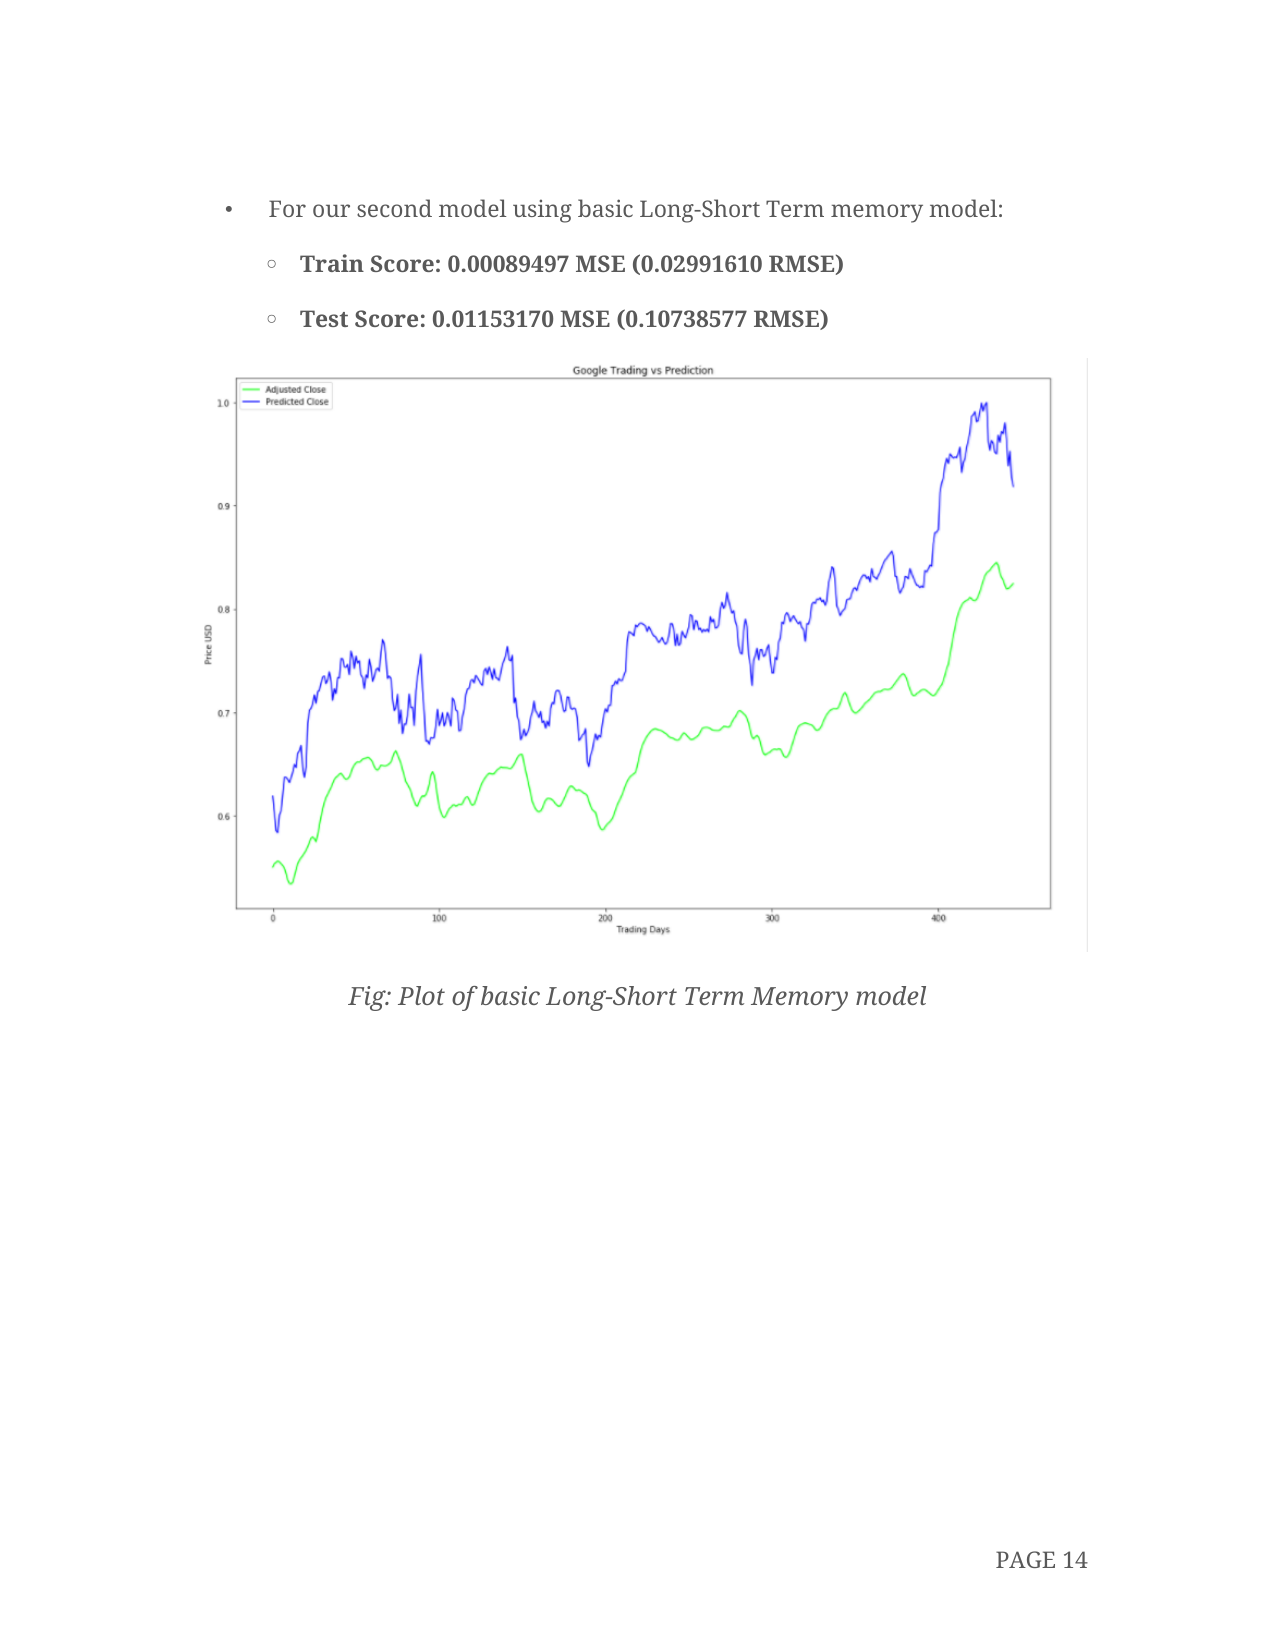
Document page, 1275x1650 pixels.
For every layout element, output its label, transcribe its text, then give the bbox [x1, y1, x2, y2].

text Fig: Plot of basic Long-Short Term Memory model [187, 952, 1087, 1012]
list For our second model using basic Long-Short Term memory model: [225, 192, 1087, 224]
picture [187, 358, 1088, 952]
list Test Score: 0.01153170 MSE (0.10738577 RMSE) [262, 303, 1087, 334]
list Train Score: 0.00089497 MSE (0.02991610 RMSE) [262, 248, 1087, 279]
